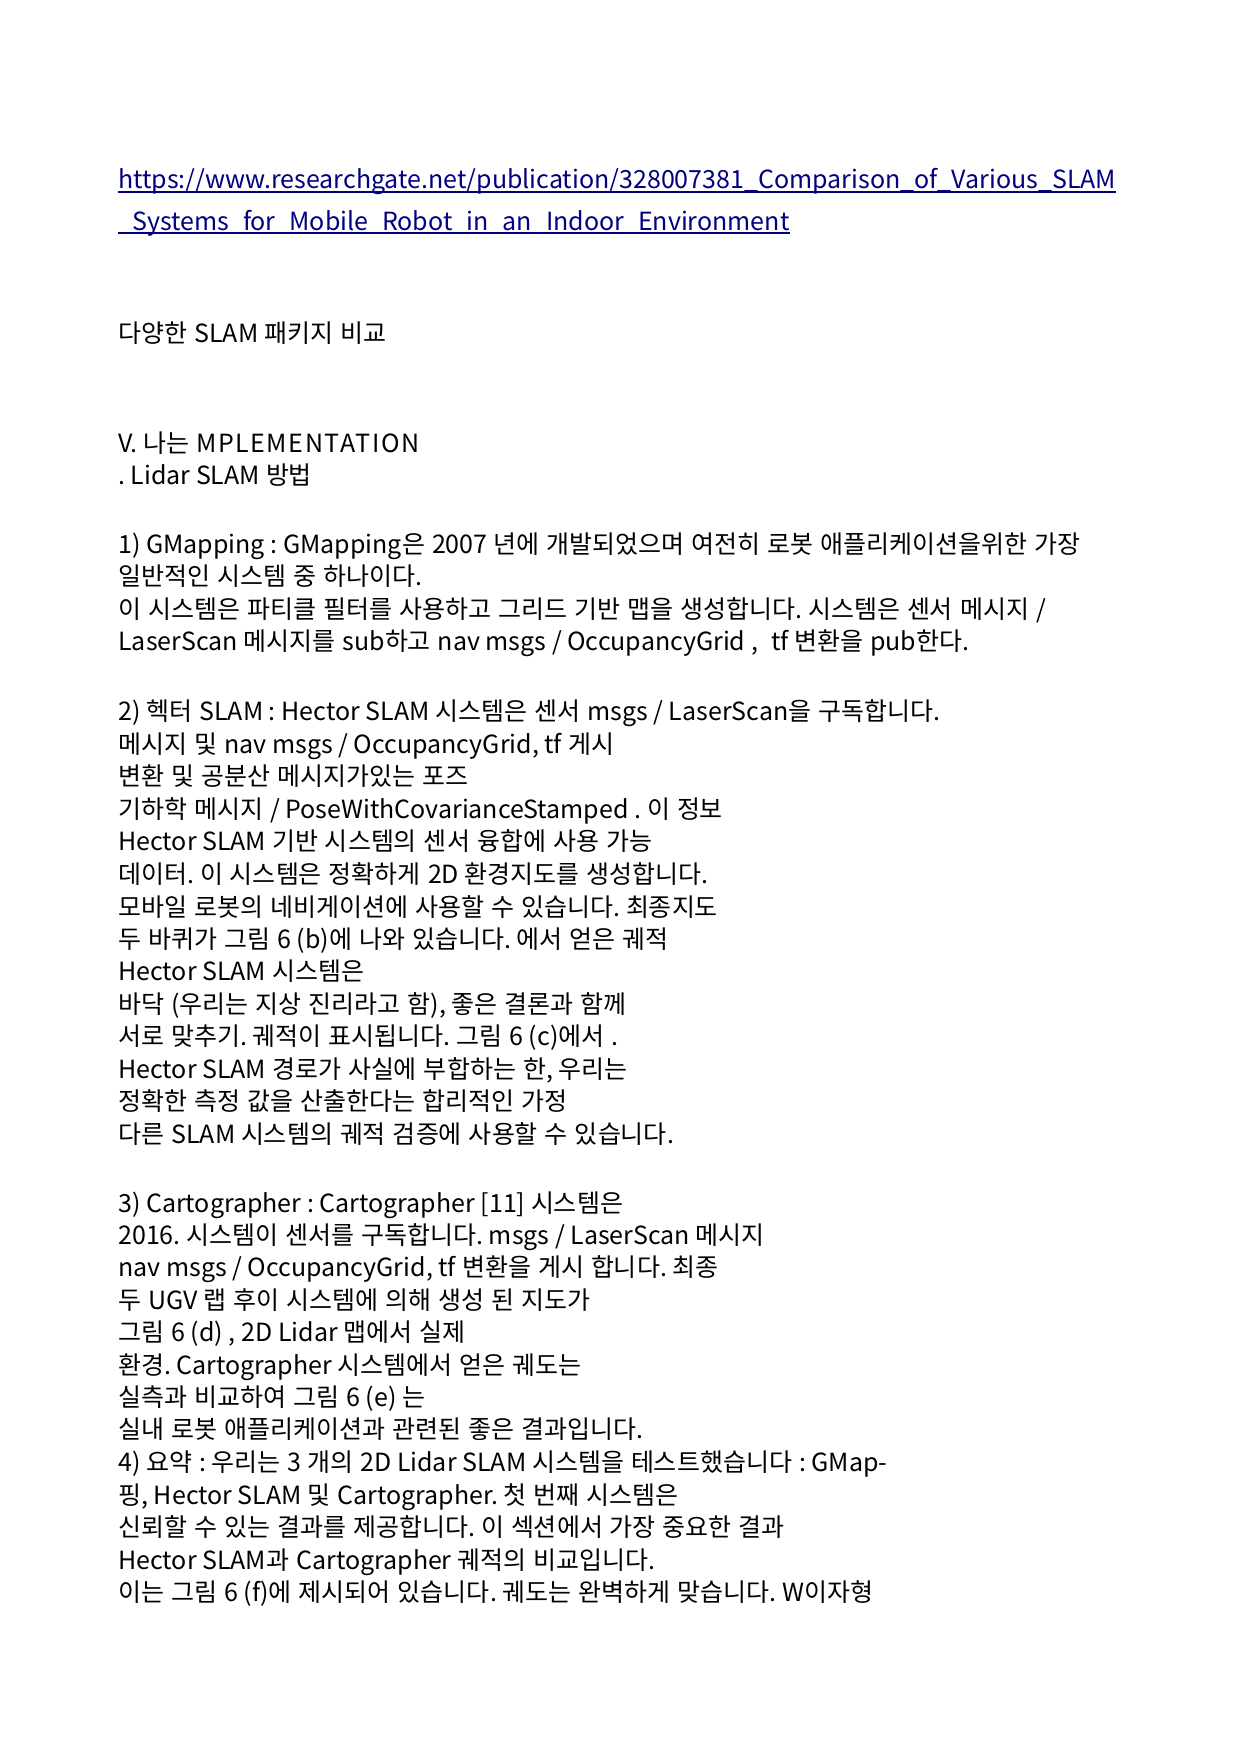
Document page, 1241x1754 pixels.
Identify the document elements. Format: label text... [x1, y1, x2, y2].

text https://www.researchgate.net/publication/328007381_Comparison_of_Various_SLAM_Systems_for_Mobile_Robot_in_an_Indoor_Environment [118, 118, 1122, 238]
text 서로 맞추기. 궤적이 표시됩니다. 그림 6 (c)에서 . [118, 1020, 1122, 1052]
text 변환 및 공분산 메시지가있는 포즈 [118, 759, 1122, 792]
text V. 나는 MPLEMENTATION [118, 426, 1122, 459]
text 두 UGV 랩 후이 시스템에 의해 생성 된 지도가 [118, 1283, 1122, 1316]
text 3) Cartographer : Cartographer [11] 시스템은 [118, 1186, 1122, 1219]
text 이 시스템은 파티클 필터를 사용하고 그리드 기반 맵을 생성합니다. 시스템은 센서 메시지 / LaserScan 메시지를 sub하고 nav msgs / OccupancyGrid ,tf 변환을 pub한다. [118, 593, 1122, 658]
text 신뢰할 수 있는 결과를 제공합니다. 이 섹션에서 가장 중요한 결과 [118, 1511, 1122, 1543]
text 4) 요약 : 우리는 3 개의 2D Lidar SLAM 시스템을 테스트했습니다 : GMap- [118, 1445, 1122, 1478]
text 메시지 및 nav msgs / OccupancyGrid, tf 게시 [118, 727, 1122, 759]
text . Lidar SLAM 방법 [118, 459, 1122, 491]
text 실내 로봇 애플리케이션과 관련된 좋은 결과입니다. [118, 1413, 1122, 1445]
text Hector SLAM 시스템은 [118, 955, 1122, 987]
text Hector SLAM 기반 시스템의 센서 융합에 사용 가능 [118, 825, 1122, 857]
text 1) GMapping : GMapping은 2007 년에 개발되었으며 여전히 로봇 애플리케이션을위한 가장 일반적인 시스템 중 하나이다. [118, 527, 1122, 593]
text 그림 6 (d) , 2D Lidar 맵에서 실제 [118, 1316, 1122, 1348]
text 기하학 메시지 / PoseWithCovarianceStamped . 이 정보 [118, 792, 1122, 825]
text Hector SLAM 경로가 사실에 부합하는 한, 우리는 [118, 1052, 1122, 1085]
text 2016. 시스템이 센서를 구독합니다. msgs / LaserScan 메시지 [118, 1219, 1122, 1251]
text 실측과 비교하여 그림 6 (e) 는 [118, 1381, 1122, 1413]
text 다른 SLAM 시스템의 궤적 검증에 사용할 수 있습니다. [118, 1117, 1122, 1150]
text Hector SLAM과 Cartographer 궤적의 비교입니다. [118, 1543, 1122, 1576]
text 환경. Cartographer 시스템에서 얻은 궤도는 [118, 1348, 1122, 1381]
text 이는 그림 6 (f)에 제시되어 있습니다. 궤도는 완벽하게 맞습니다. W이자형 [118, 1576, 1122, 1608]
text 정확한 측정 값을 산출한다는 합리적인 가정 [118, 1085, 1122, 1117]
text 2) 헥터 SLAM : Hector SLAM 시스템은 센서 msgs / LaserScan을 구독합니다. [118, 694, 1122, 727]
text 모바일 로봇의 네비게이션에 사용할 수 있습니다. 최종지도 [118, 890, 1122, 923]
text 핑, Hector SLAM 및 Cartographer. 첫 번째 시스템은 [118, 1478, 1122, 1511]
text 다양한 SLAM 패키지 비교 [118, 314, 1122, 350]
text nav msgs / OccupancyGrid, tf 변환을 게시 합니다. 최종 [118, 1251, 1122, 1283]
text 바닥 (우리는 지상 진리라고 함), 좋은 결론과 함께 [118, 987, 1122, 1020]
text 두 바퀴가 그림 6 (b)에 나와 있습니다. 에서 얻은 궤적 [118, 923, 1122, 955]
text 데이터. 이 시스템은 정확하게 2D 환경지도를 생성합니다. [118, 857, 1122, 890]
